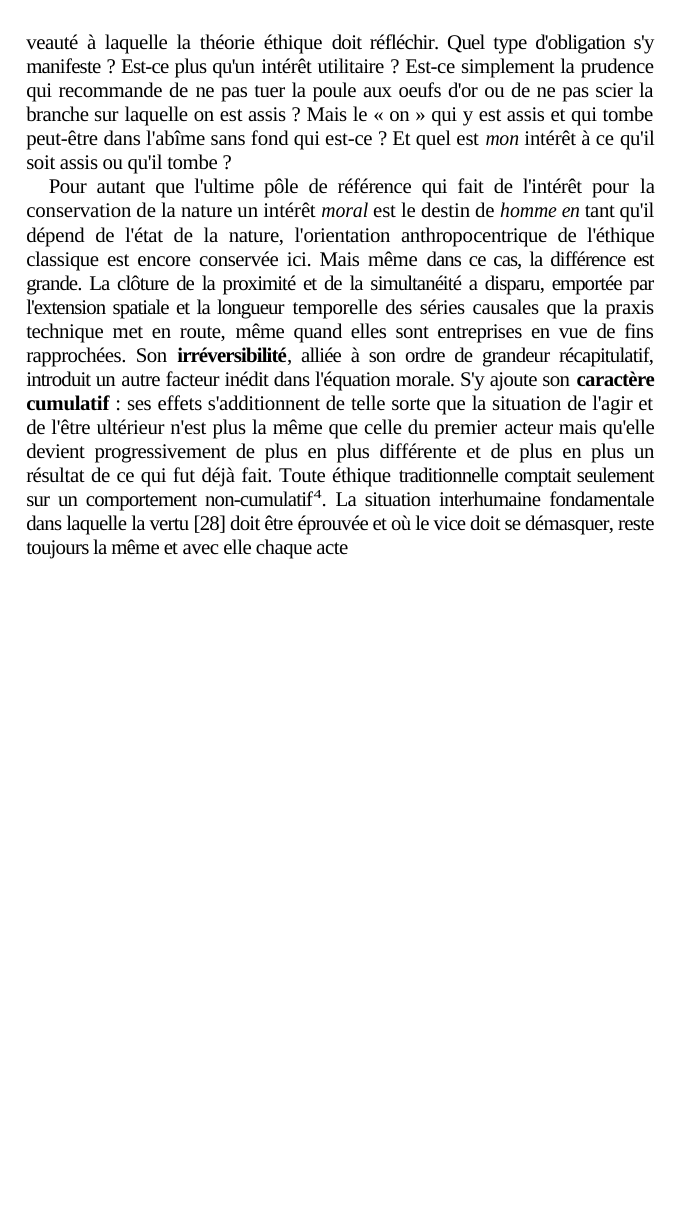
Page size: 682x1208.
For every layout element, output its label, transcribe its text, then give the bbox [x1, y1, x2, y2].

text Pour autant que l'ultime pôle de référence qui fait de l'intérêt pour la conservation de la nature un intérêt moral est le destin de homme en tant qu'il dépend de l'état de la nature, l'orientation anthropo­centrique de l'éthique classique est encore conservée ici. Mais même dans ce cas, la différence est grande. La clôture de la proximité et de la simultanéité a disparu, emportée par l'extension spatiale et la longueur temporelle des séries causales que la praxis technique met en route, même quand elles sont entreprises en vue de fins rapprochées. Son irréversibilité, alliée à son ordre de grandeur récapitulatif, introduit un autre facteur inédit dans l'équation morale. S'y ajoute son caractère cumulatif : ses effets s'additionnent de telle sorte que la situation de l'agir et de l'être ultérieur n'est plus la même que celle du premier acteur mais qu'elle devient progressivement de plus en plus différente et de plus en plus un résultat de ce qui fut déjà fait. Toute éthique traditionnelle comptait seulement sur un comportement non-cumulatif4. La situation interhumaine fondamentale dans laquelle la vertu [28] doit être éprouvée et où le vice doit se démasquer, reste toujours la même et avec elle chaque acte [26, 174, 655, 559]
text veauté à laquelle la théorie éthique doit réfléchir. Quel type d'obligation s'y manifeste ? Est-ce plus qu'un intérêt utilitaire ? Est-ce simplement la prudence qui recommande de ne pas tuer la poule aux oeufs d'or ou de ne pas scier la branche sur laquelle on est assis ? Mais le « on » qui y est assis et qui tombe peut-être dans l'abîme sans fond qui est-ce ? Et quel est mon intérêt à ce qu'il soit assis ou qu'il tombe ? [26, 30, 655, 174]
